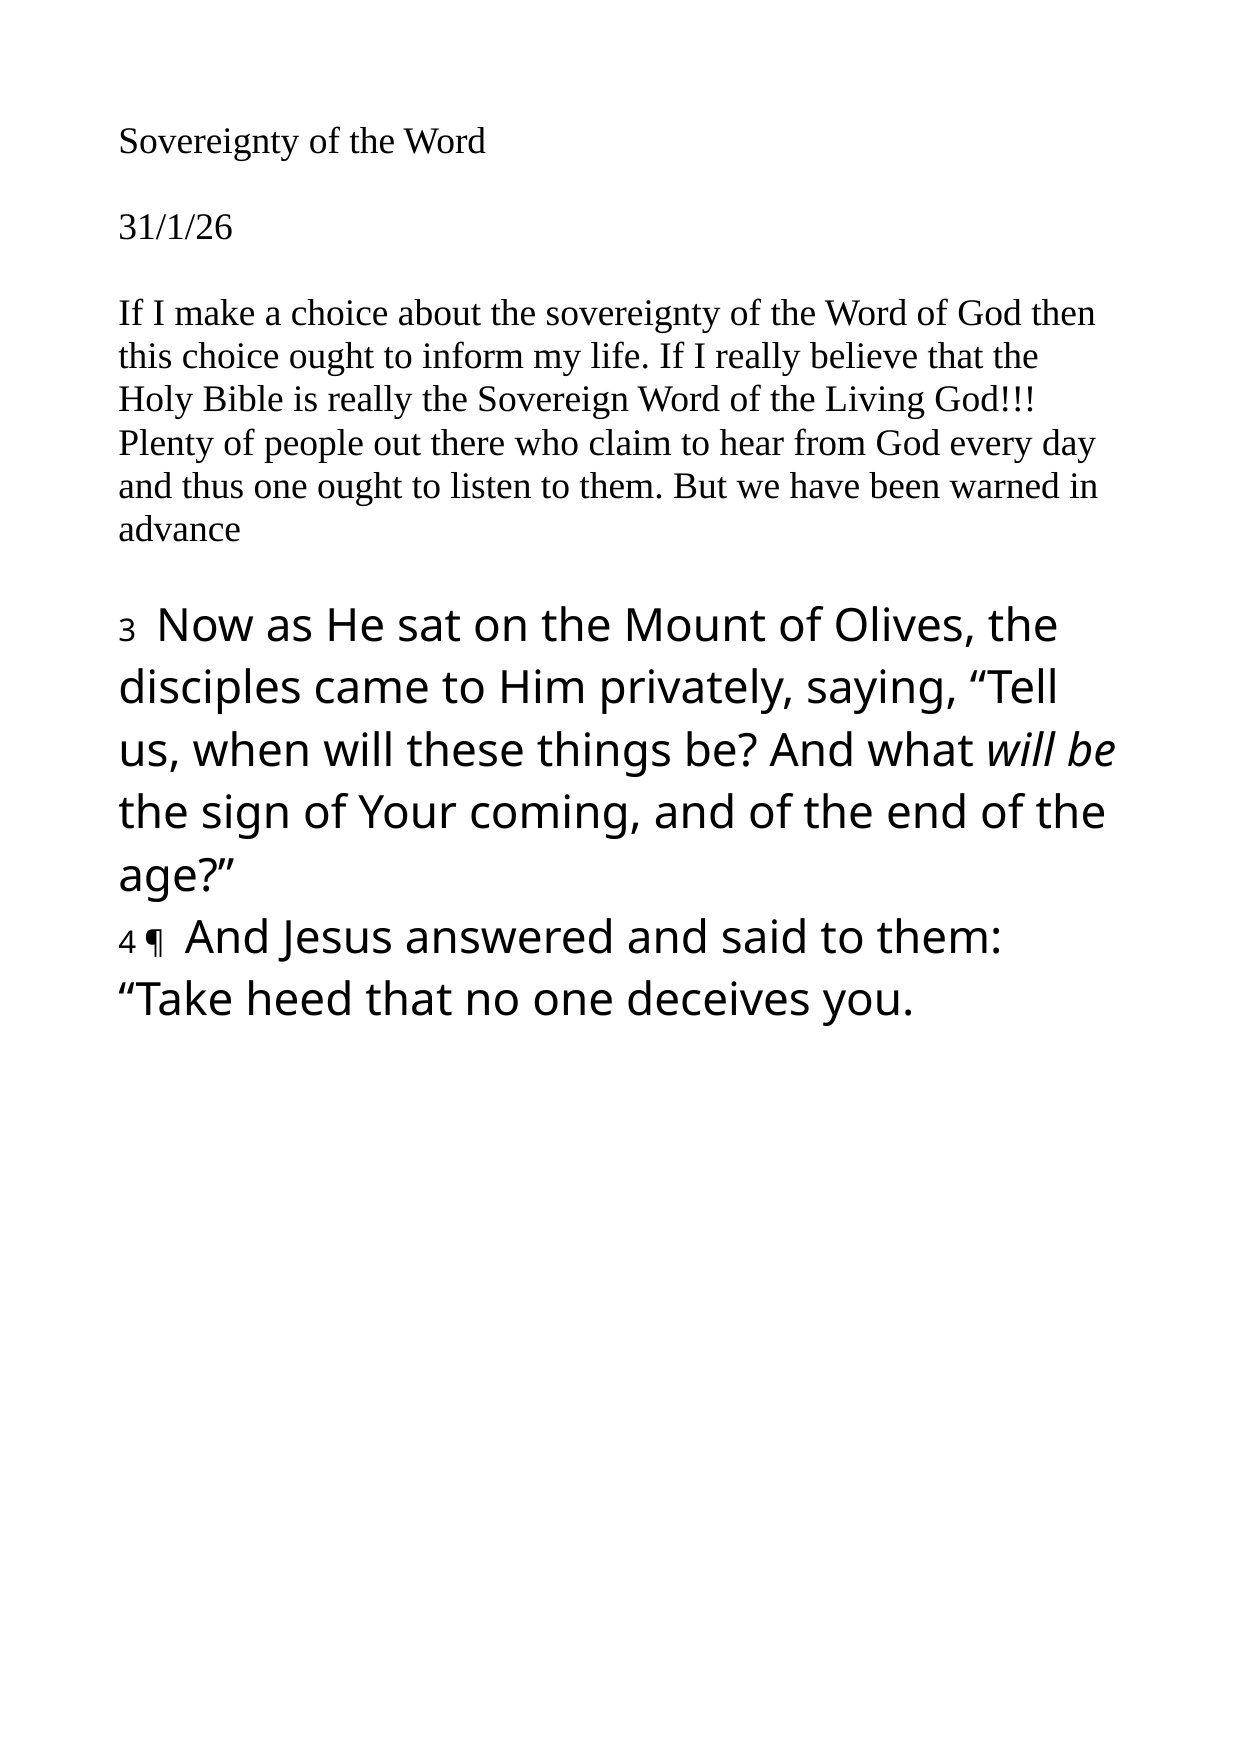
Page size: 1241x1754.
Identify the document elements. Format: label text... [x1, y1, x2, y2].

text 3 Now as He sat on the Mount of Olives, the disciples came to Him privately, saying, “Tell us, when will these things be? And what will be the sign of Your coming, and of the end of the age?” [118, 592, 1122, 904]
text 31/1/26 [118, 204, 1122, 247]
text Sovereignty of the Word [118, 118, 1122, 161]
text If I make a choice about the sovereignty of the Word of God then this choice ought to inform my life. If I really believe that the Holy Bible is really the Sovereign Word of the Living God!!! Plenty of people out there who claim to hear from God every day and thus one ought to listen to them. But we have been warned in advance [118, 291, 1122, 549]
text 4 ¶ And Jesus answered and said to them: “Take heed that no one deceives you. [118, 904, 1122, 1029]
